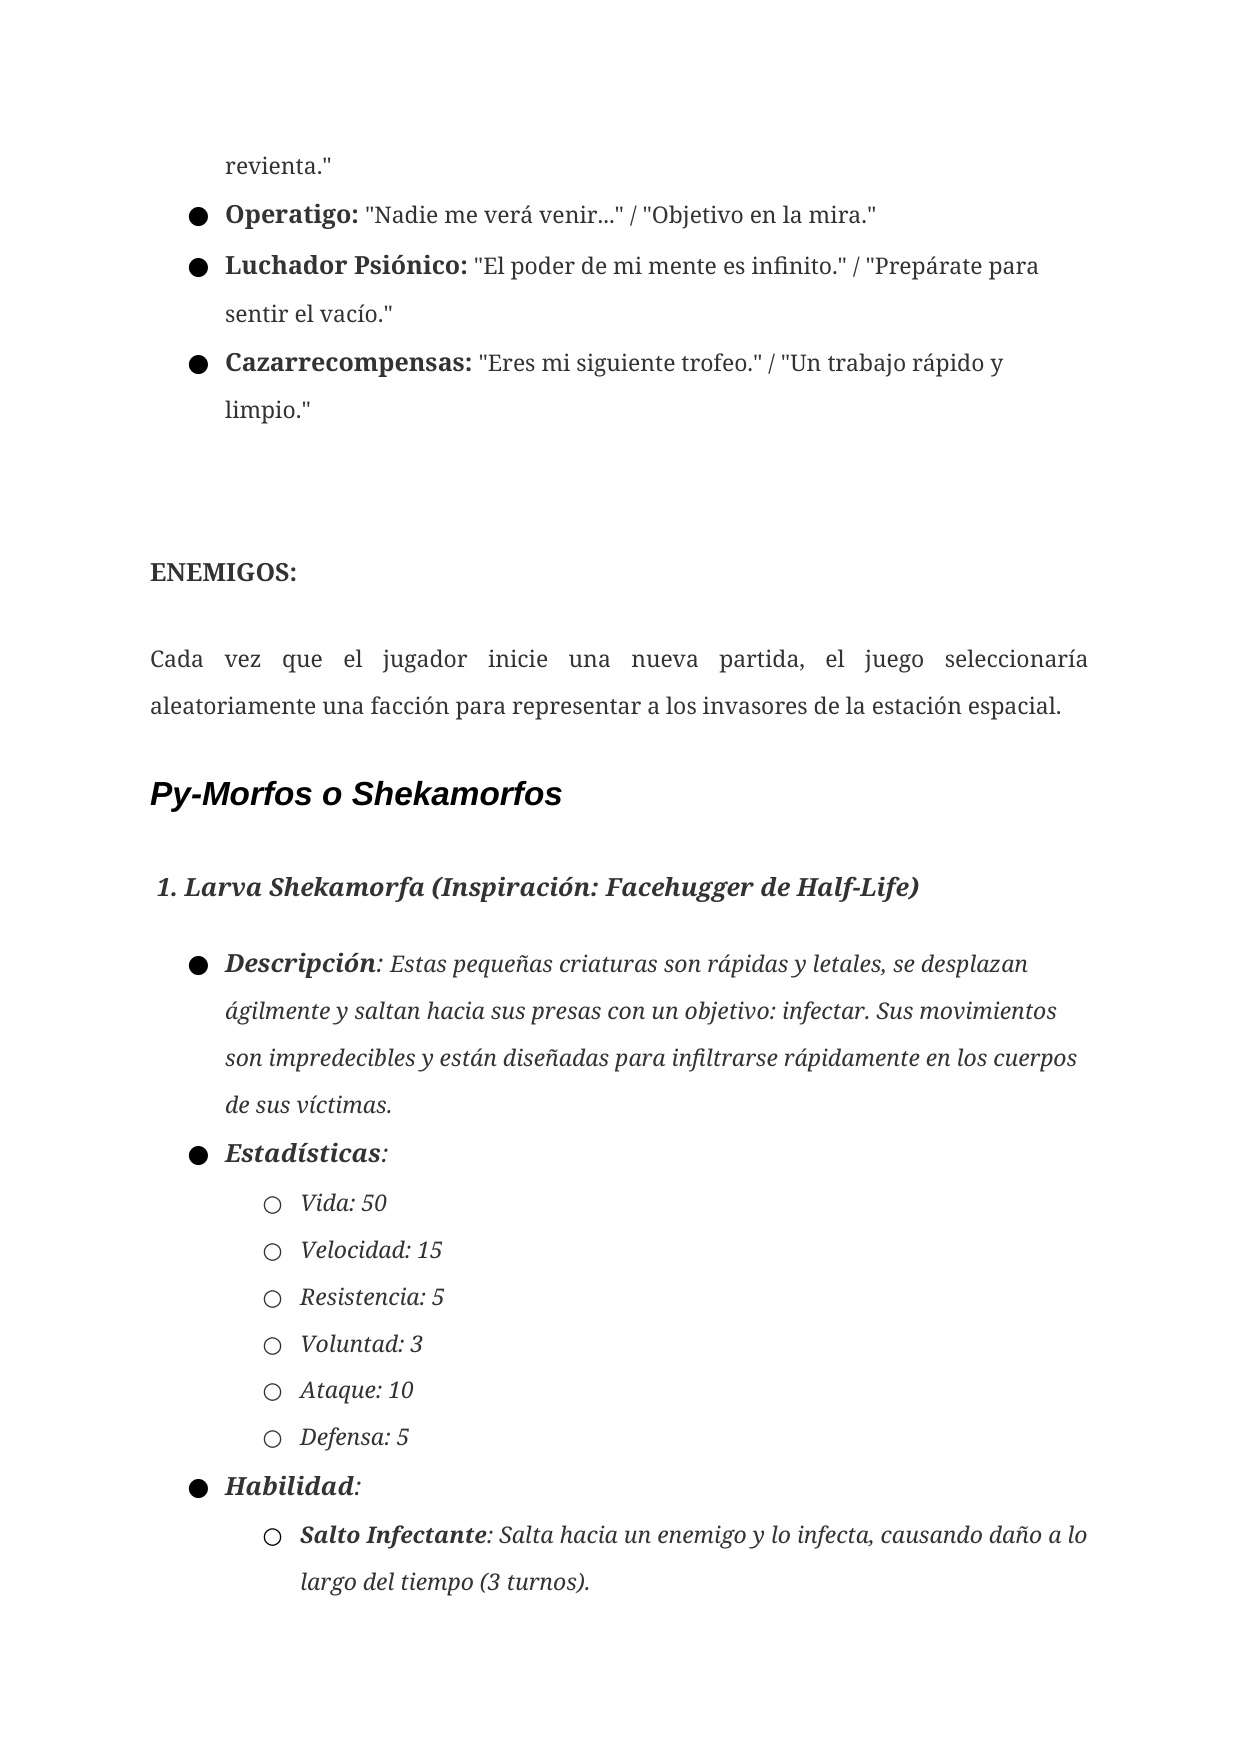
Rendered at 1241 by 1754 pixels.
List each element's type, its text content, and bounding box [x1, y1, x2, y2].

list revienta." [187, 150, 1090, 181]
text ENEMIGOS: [150, 554, 1090, 589]
subtitle 1. Larva Shekamorfa (Inspiración: Facehugger de Half-Life) [150, 869, 1090, 903]
list Resistencia: 5 [262, 1281, 1090, 1312]
list Defensa: 5 [262, 1421, 1090, 1452]
list Descripción: Estas pequeñas criaturas son rápidas y letales, se desplazan ágilmente y saltan hacia sus presas con un objetivo: infectar. Sus movimientos son impredecibles y están diseñadas para infiltrarse rápidamente en los cuerpos de sus víctimas. [187, 946, 1090, 1120]
list Voluntad: 3 [262, 1327, 1090, 1359]
list Velocidad: 15 [262, 1234, 1090, 1265]
subtitle Py-Morfos o Shekamorfos [150, 774, 1090, 813]
list Cazarrecompensas: "Eres mi siguiente trofeo." / "Un trabajo rápido y limpio." [187, 344, 1090, 425]
list Ataque: 10 [262, 1374, 1090, 1406]
list Operatigo: "Nadie me verá venir..." / "Objetivo en la mira." [187, 197, 1090, 231]
text Cada vez que el jugador inicie una nueva partida, el juego seleccionaría aleatoriamente una facción para representar a los invasores de la estación espacial. [150, 643, 1090, 721]
list Estadísticas: [187, 1136, 1090, 1170]
list Vida: 50 [262, 1187, 1090, 1218]
list Salto Infectante: Salta hacia un enemigo y lo infecta, causando daño a lo largo del tiempo (3 turnos). [262, 1519, 1090, 1597]
list Habilidad: [187, 1468, 1090, 1502]
list Luchador Psiónico: "El poder de mi mente es infinito." / "Prepárate para sentir el vacío." [187, 248, 1090, 329]
